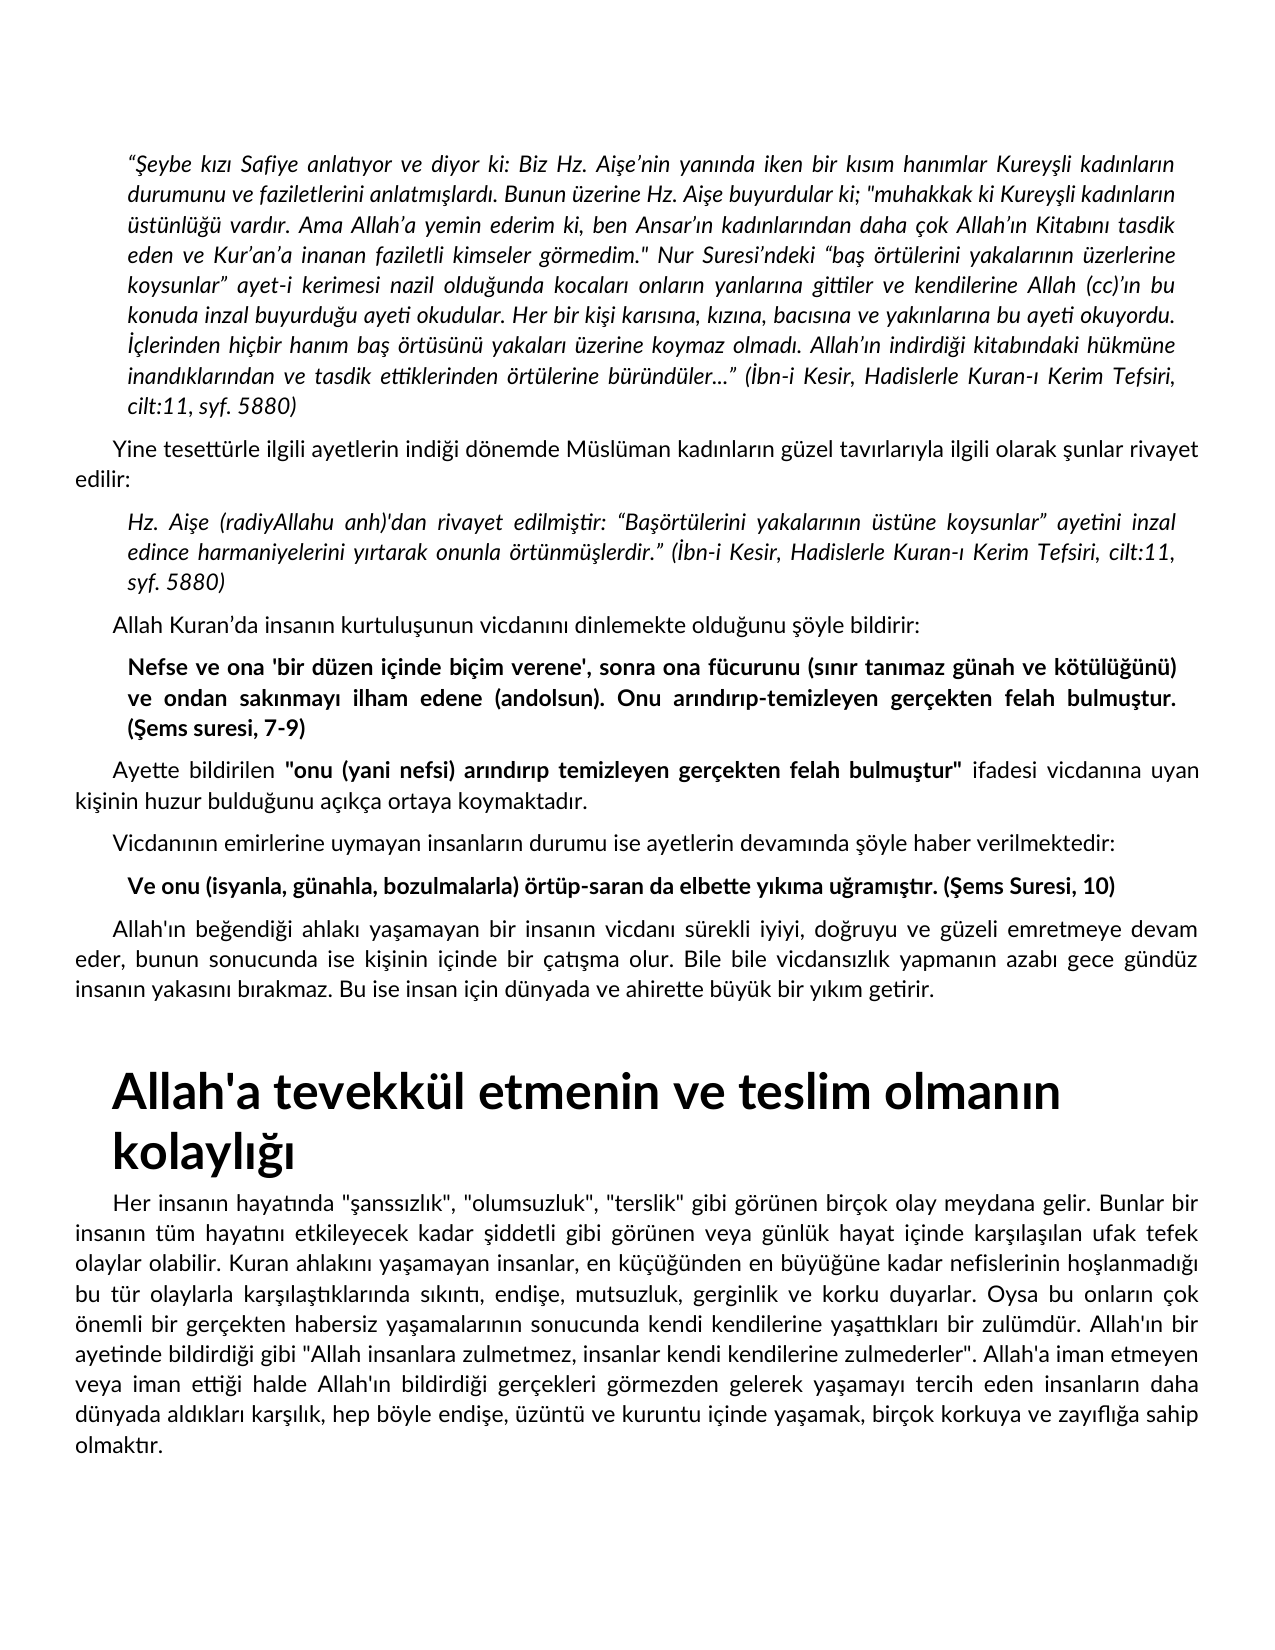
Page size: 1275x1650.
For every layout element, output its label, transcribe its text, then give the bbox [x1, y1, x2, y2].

text Vicdanının emirlerine uymayan insanların durumu ise ayetlerin devamında şöyle haber verilmektedir: [75, 829, 1200, 857]
text Ve onu (isyanla, günahla, bozulmalarla) örtüp-saran da elbette yıkıma uğramıştır. (Şems Suresi, 10) [127, 872, 1177, 899]
text “Şeybe kızı Safiye anlatıyor ve diyor ki: Biz Hz. Aişe’nin yanında iken bir kısım hanımlar Kureyşli kadınların durumunu ve faziletlerini anlatmışlardı. Bunun üzerine Hz. Aişe buyurdular ki; "muhakkak ki Kureyşli kadınların üstünlüğü vardır. Ama Allah’a yemin ederim ki, ben Ansar’ın kadınlarından daha çok Allah’ın Kitabını tasdik eden ve Kur’an’a inanan faziletli kimseler görmedim." Nur Suresi’ndeki “baş örtülerini yakalarının üzerlerine koysunlar” ayet-i kerimesi nazil olduğunda kocaları onların yanlarına gittiler ve kendilerine Allah (cc)’ın bu konuda inzal buyurduğu ayeti okudular. Her bir kişi karısına, kızına, bacısına ve yakınlarına bu ayeti okuyordu. İçlerinden hiçbir hanım baş örtüsünü yakaları üzerine koymaz olmadı. Allah’ın indirdiği kitabındaki hükmüne inandıklarından ve tasdik ettiklerinden örtülerine büründüler...” (İbn-i Kesir, Hadislerle Kuran-ı Kerim Tefsiri, cilt:11, syf. 5880) [127, 150, 1177, 419]
text Allah'ın beğendiği ahlakı yaşamayan bir insanın vicdanı sürekli iyiyi, doğruyu ve güzeli emretmeye devam eder, bunun sonucunda ise kişinin içinde bir çatışma olur. Bile bile vicdansızlık yapmanın azabı gece gündüz insanın yakasını bırakmaz. Bu ise insan için dünyada ve ahirette büyük bir yıkım getirir. [75, 914, 1200, 1002]
text Hz. Aişe (radiyAllahu anh)'dan rivayet edilmiştir: “Başörtülerini yakalarının üstüne koysunlar” ayetini inzal edince harmaniyelerini yırtarak onunla örtünmüşlerdir.” (İbn-i Kesir, Hadislerle Kuran-ı Kerim Tefsiri, cilt:11, syf. 5880) [127, 507, 1177, 595]
text Nefse ve ona 'bir düzen içinde biçim verene', sonra ona fücurunu (sınır tanımaz günah ve kötülüğünü) ve ondan sakınmayı ilham edene (andolsun). Onu arındırıp-temizleyen gerçekten felah bulmuştur. (Şems suresi, 7-9) [127, 653, 1177, 741]
text Ayette bildirilen "onu (yani nefsi) arındırıp temizleyen gerçekten felah bulmuştur" ifadesi vicdanına uyan kişinin huzur bulduğunu açıkça ortaya koymaktadır. [75, 756, 1200, 814]
text Allah Kuran’da insanın kurtuluşunun vicdanını dinlemekte olduğunu şöyle bildirir: [75, 610, 1200, 638]
text Her insanın hayatında "şanssızlık", "olumsuzluk", "terslik" gibi görünen birçok olay meydana gelir. Bunlar bir insanın tüm hayatını etkileyecek kadar şiddetli gibi görünen veya günlük hayat içinde karşılaşılan ufak tefek olaylar olabilir. Kuran ahlakını yaşamayan insanlar, en küçüğünden en büyüğüne kadar nefislerinin hoşlanmadığı bu tür olaylarla karşılaştıklarında sıkıntı, endişe, mutsuzluk, gerginlik ve korku duyarlar. Oysa bu onların çok önemli bir gerçekten habersiz yaşamalarının sonucunda kendi kendilerine yaşattıkları bir zulümdür. Allah'ın bir ayetinde bildirdiği gibi "Allah insanlara zulmetmez, insanlar kendi kendilerine zulmederler". Allah'a iman etmeyen veya iman ettiği halde Allah'ın bildirdiği gerçekleri görmezden gelerek yaşamayı tercih eden insanların daha dünyada aldıkları karşılık, hep böyle endişe, üzüntü ve kuruntu içinde yaşamak, birçok korkuya ve zayıflığa sahip olmaktır. [75, 1189, 1200, 1458]
subtitle Allah'a tevekkül etmenin ve teslim olmanın kolaylığı [112, 1060, 1200, 1180]
text Yine tesettürle ilgili ayetlerin indiği dönemde Müslüman kadınların güzel tavırlarıyla ilgili olarak şunlar rivayet edilir: [75, 434, 1200, 492]
